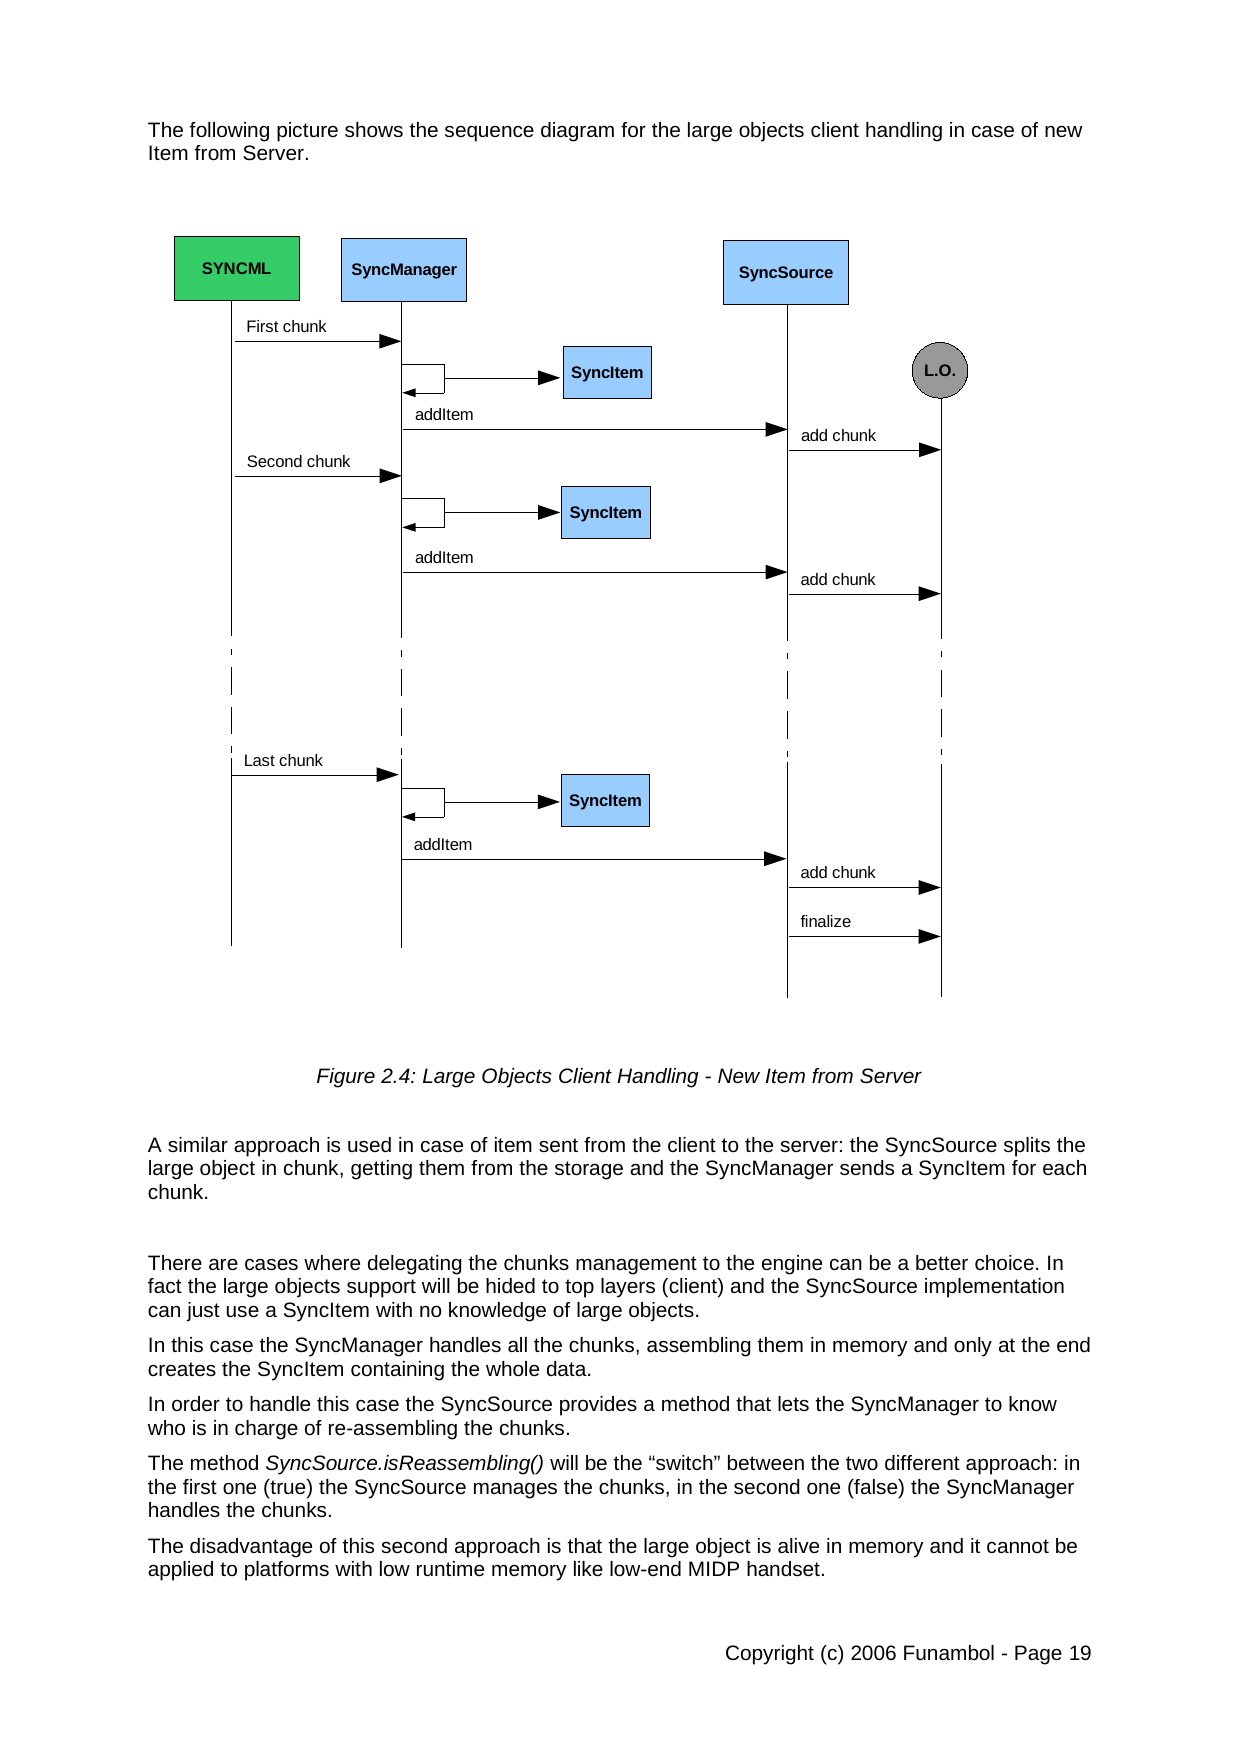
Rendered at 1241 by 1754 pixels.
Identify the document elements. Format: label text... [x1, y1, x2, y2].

text The method SyncSource.isReassembling() will be the “switch” between the two different approach: in the first one (true) the SyncSource manages the chunks, in the second one (false) the SyncManager handles the chunks. [148, 1452, 1093, 1522]
text The following picture shows the sequence diagram for the large objects client handling in case of new Item from Server. [148, 118, 1093, 165]
text In this case the SyncManager handles all the chunks, assembling them in memory and only at the end creates the SyncItem containing the whole data. [148, 1334, 1093, 1381]
text In order to handle this case the SyncSource provides a method that lets the SyncManager to know who is in charge of re-assembling the chunks. [148, 1393, 1093, 1440]
text Figure 2.4: Large Objects Client Handling - New Item from Server [171, 1064, 1069, 1088]
text The disadvantage of this second approach is that the large object is alive in memory and it cannot be applied to platforms with low runtime memory like low-end MIDP handset. [148, 1534, 1093, 1581]
text A similar approach is used in case of item sent from the client to the server: the SyncSource splits the large object in chunk, getting them from the storage and the SyncManager sends a SyncItem for each chunk. [148, 1133, 1093, 1204]
text There are cases where delegating the chunks management to the engine can be a better choice. In fact the large objects support will be hided to top layers (client) and the SyncSource implementation can just use a SyncItem with no knowledge of large objects. [148, 1251, 1093, 1322]
